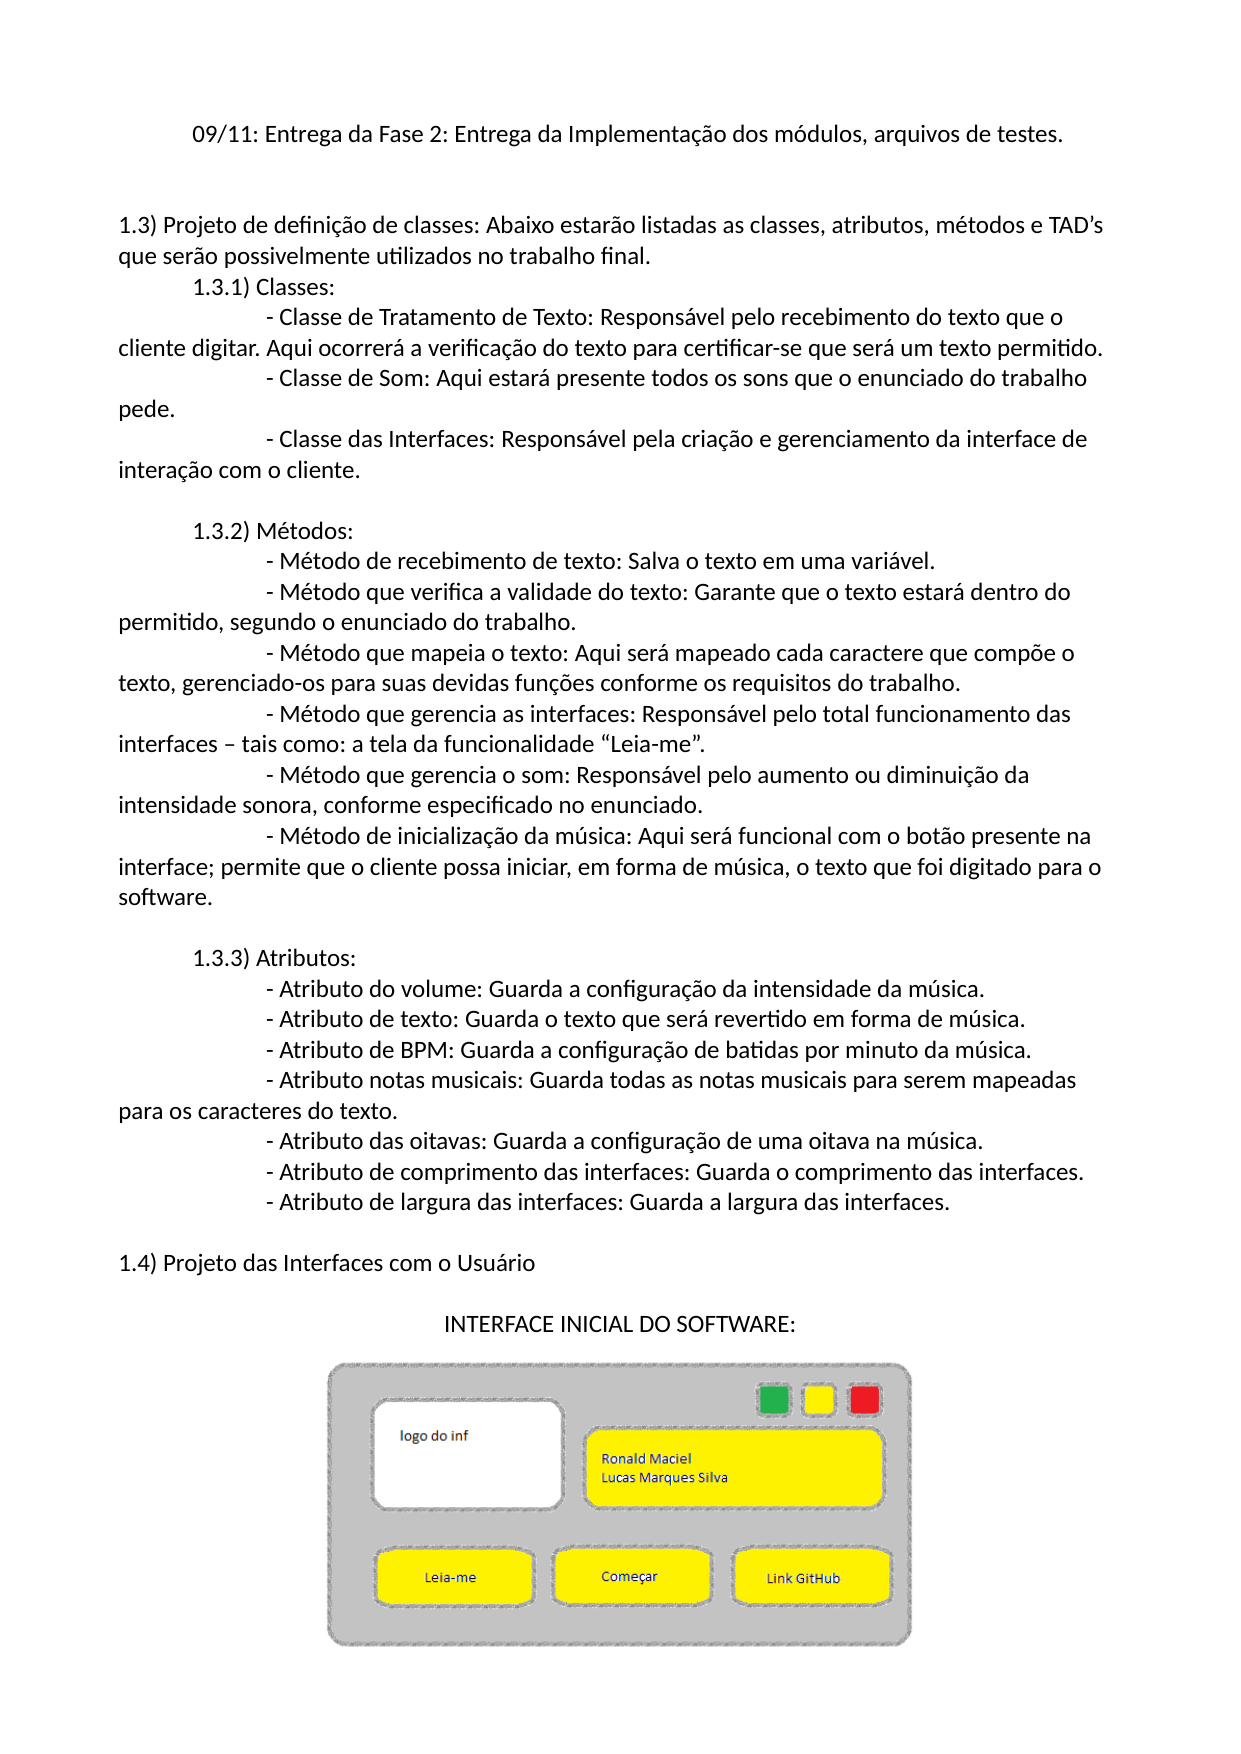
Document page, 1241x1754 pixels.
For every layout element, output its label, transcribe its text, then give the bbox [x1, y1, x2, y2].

text 1.3.1) Classes: [118, 271, 1122, 301]
text 1.3.3) Atributos: - Atributo do volume: Guarda a configuração da intensidade da música. - Atributo de texto: Guarda o texto que será revertido em forma de música. [118, 942, 1122, 1034]
text - Atributo de BPM: Guarda a configuração de batidas por minuto da música. - Atributo notas musicais: Guarda todas as notas musicais para serem mapeadas para os caracteres do texto. - Atributo das oitavas: Guarda a configuração de uma oitava na música. - Atributo de comprimento das interfaces: Guarda o comprimento das interfaces. - Atributo de largura das interfaces: Guarda a largura das interfaces. [118, 1034, 1122, 1247]
text - Método que gerencia as interfaces: Responsável pelo total funcionamento das interfaces – tais como: a tela da funcionalidade “Leia-me”. - Método que gerencia o som: Responsável pelo aumento ou diminuição da intensidade sonora, conforme especificado no enunciado. - Método de inicialização da música: Aqui será funcional com o botão presente na interface; permite que o cliente possa iniciar, em forma de música, o texto que foi digitado para o software. [118, 698, 1122, 912]
text - Classe de Tratamento de Texto: Responsável pelo recebimento do texto que o cliente digitar. Aqui ocorrerá a verificação do texto para certificar-se que será um texto permitido. - Classe de Som: Aqui estará presente todos os sons que o enunciado do trabalho pede. - Classe das Interfaces: Responsável pela criação e gerenciamento da interface de interação com o cliente. 1.3.2) Métodos: [118, 301, 1122, 545]
text 1.4) Projeto das Interfaces com o Usuário [118, 1247, 1122, 1278]
text 09/11: Entrega da Fase 2: Entrega da Implementação dos módulos, arquivos de testes. [118, 118, 1122, 149]
text INTERFACE INICIAL DO SOFTWARE: [118, 1308, 1122, 1369]
text - Método de recebimento de texto: Salva o texto em uma variável. - Método que verifica a validade do texto: Garante que o texto estará dentro do permitido, segundo o enunciado do trabalho. - Método que mapeia o texto: Aqui será mapeado cada caractere que compõe o texto, gerenciado-os para suas devidas funções conforme os requisitos do trabalho. [118, 545, 1122, 698]
text 1.3) Projeto de definição de classes: Abaixo estarão listadas as classes, atributos, métodos e TAD’s que serão possivelmente utilizados no trabalho final. [118, 210, 1122, 271]
picture [313, 1349, 927, 1665]
